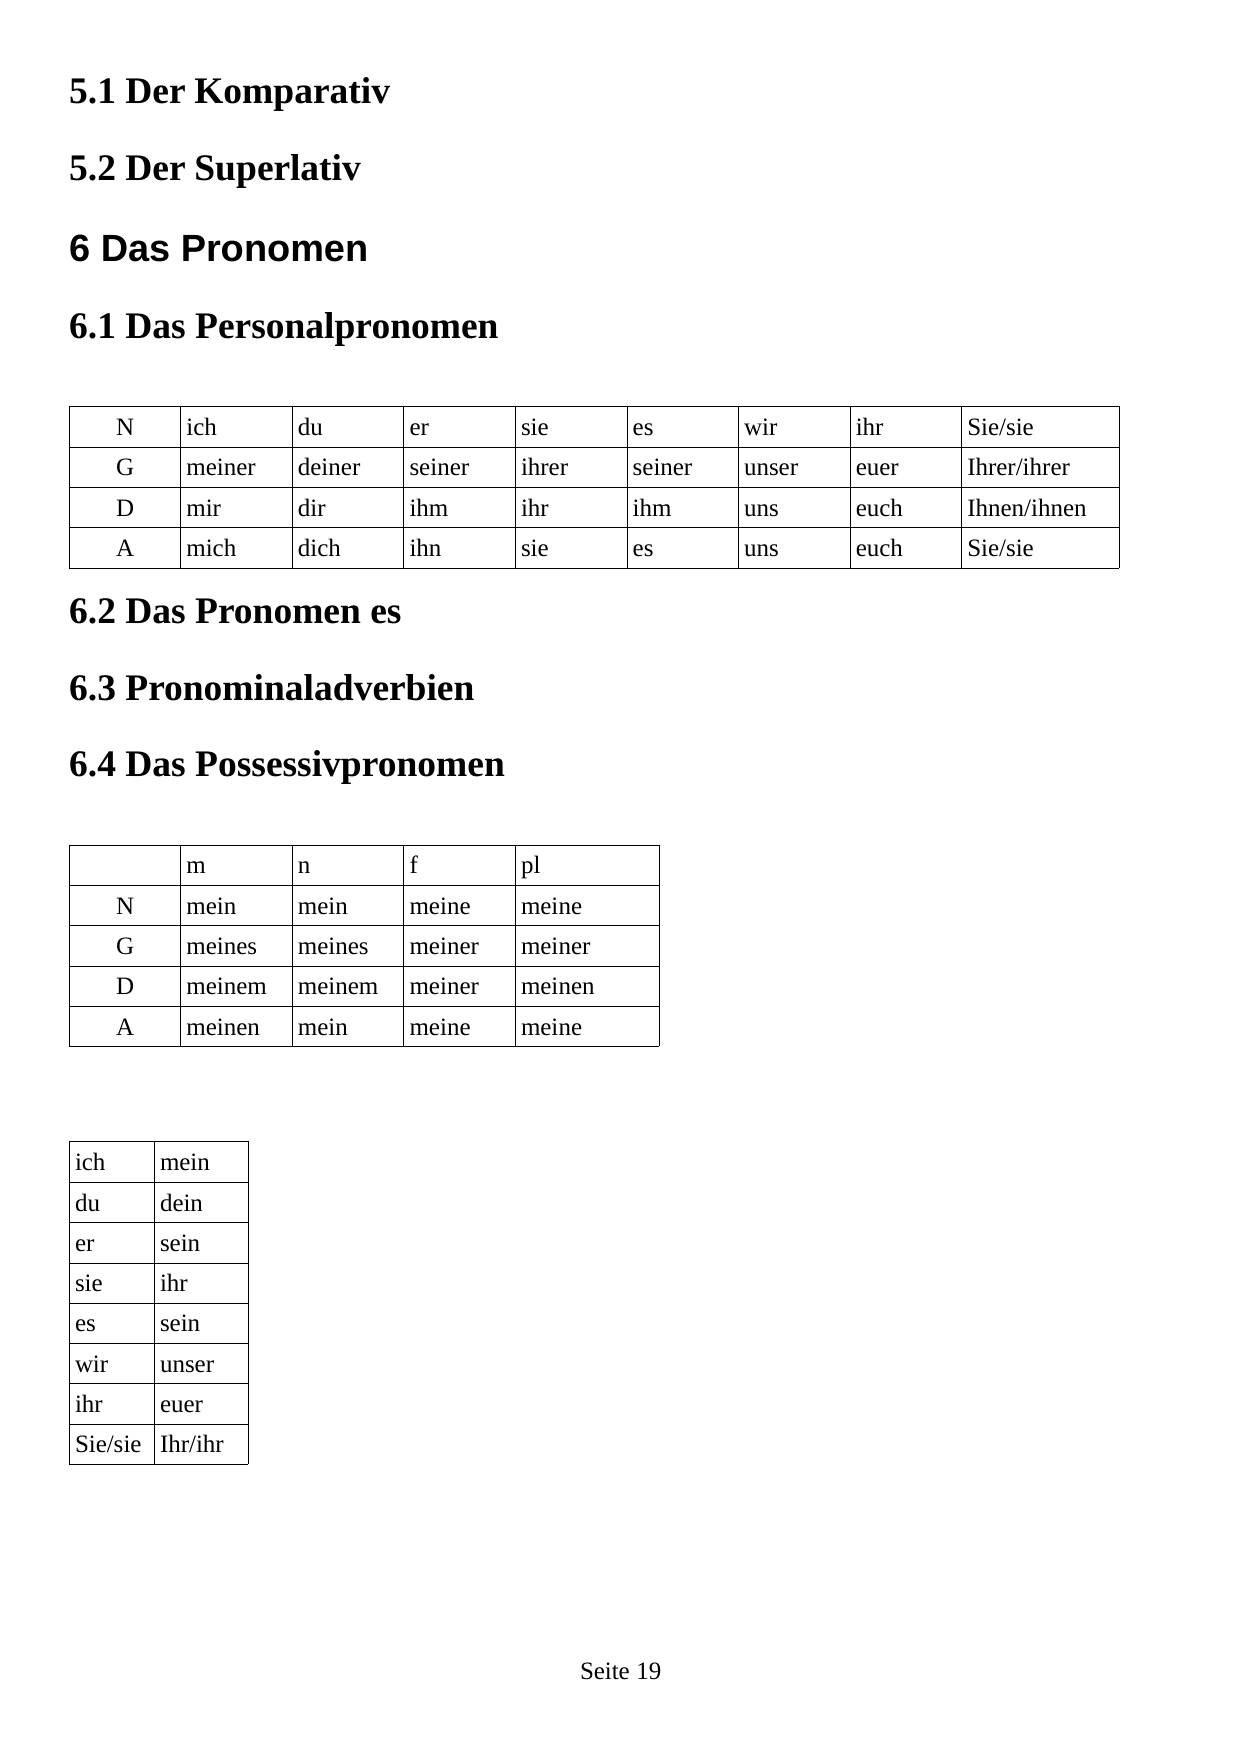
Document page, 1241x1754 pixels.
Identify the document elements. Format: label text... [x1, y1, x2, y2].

table_cell dich [293, 528, 403, 567]
table_cell dir [293, 488, 403, 527]
table_cell ihm [404, 488, 515, 527]
table_cell meine [516, 886, 659, 925]
table_cell du [70, 1183, 154, 1222]
table_cell N [70, 886, 180, 925]
table_cell Ihr/ihr [155, 1425, 248, 1464]
table_header sie [516, 407, 627, 447]
table_cell meine [404, 886, 515, 925]
table_header wir [739, 407, 850, 447]
table_header [70, 846, 180, 885]
table_header f [404, 846, 515, 885]
table_cell mein [181, 886, 292, 925]
subtitle 6.2 Das Pronomen es [69, 588, 1172, 632]
table_cell euch [851, 528, 961, 567]
table_cell G [70, 448, 180, 487]
table_cell G [70, 926, 180, 966]
table_header mein [155, 1142, 248, 1182]
table_cell uns [739, 488, 850, 527]
subtitle 6 Das Pronomen [69, 226, 1172, 270]
table_cell mein [293, 1007, 403, 1046]
table_cell dein [155, 1183, 248, 1222]
table_cell meiner [404, 967, 515, 1006]
table_cell meine [404, 1007, 515, 1046]
table_cell D [70, 967, 180, 1006]
subtitle 6.4 Das Possessivpronomen [69, 741, 1172, 784]
table_cell meinen [516, 967, 659, 1006]
table_header pl [516, 846, 659, 885]
table_cell A [70, 1007, 180, 1046]
table_cell meines [181, 926, 292, 966]
table_cell wir [70, 1344, 154, 1383]
table_cell meinem [181, 967, 292, 1006]
table_cell ihm [628, 488, 738, 527]
table_cell Ihrer/ihrer [962, 448, 1119, 487]
table_cell Sie/sie [70, 1425, 154, 1464]
table_cell mich [181, 528, 292, 567]
table_cell D [70, 488, 180, 527]
table_cell seiner [404, 448, 515, 487]
table_cell ihr [70, 1384, 154, 1424]
table_header m [181, 846, 292, 885]
table_cell uns [739, 528, 850, 567]
table_cell sein [155, 1304, 248, 1343]
table_cell es [628, 528, 738, 567]
table_cell meiner [181, 448, 292, 487]
subtitle 5.2 Der Superlativ [69, 145, 1172, 188]
table_cell meines [293, 926, 403, 966]
table_cell meine [516, 1007, 659, 1046]
table_cell euer [851, 448, 961, 487]
table_cell unser [155, 1344, 248, 1383]
table_header du [293, 407, 403, 447]
table_cell es [70, 1304, 154, 1343]
table_header Sie/sie [962, 407, 1119, 447]
subtitle 6.1 Das Personalpronomen [69, 303, 1172, 346]
table_cell ihr [155, 1264, 248, 1303]
table_cell Ihnen/ihnen [962, 488, 1119, 527]
table_header N [70, 407, 180, 447]
table_cell er [70, 1223, 154, 1262]
table_header ich [70, 1142, 154, 1182]
subtitle 6.3 Pronominaladverbien [69, 665, 1172, 708]
table_cell meiner [516, 926, 659, 966]
table_cell unser [739, 448, 850, 487]
table_cell sein [155, 1223, 248, 1262]
table_cell meinen [181, 1007, 292, 1046]
table_cell meinem [293, 967, 403, 1006]
table_cell seiner [628, 448, 738, 487]
table_header er [404, 407, 515, 447]
table_header ich [181, 407, 292, 447]
table_cell Sie/sie [962, 528, 1119, 567]
table_cell euer [155, 1384, 248, 1424]
table_cell deiner [293, 448, 403, 487]
table_header ihr [851, 407, 961, 447]
table_cell ihn [404, 528, 515, 567]
table_cell ihr [516, 488, 627, 527]
table_cell A [70, 528, 180, 567]
table_cell sie [516, 528, 627, 567]
table_cell mir [181, 488, 292, 527]
table_header n [293, 846, 403, 885]
table_cell meiner [404, 926, 515, 966]
table_header es [628, 407, 738, 447]
table_cell mein [293, 886, 403, 925]
table_cell sie [70, 1264, 154, 1303]
subtitle 5.1 Der Komparativ [69, 69, 1172, 112]
table_cell ihrer [516, 448, 627, 487]
table_cell euch [851, 488, 961, 527]
